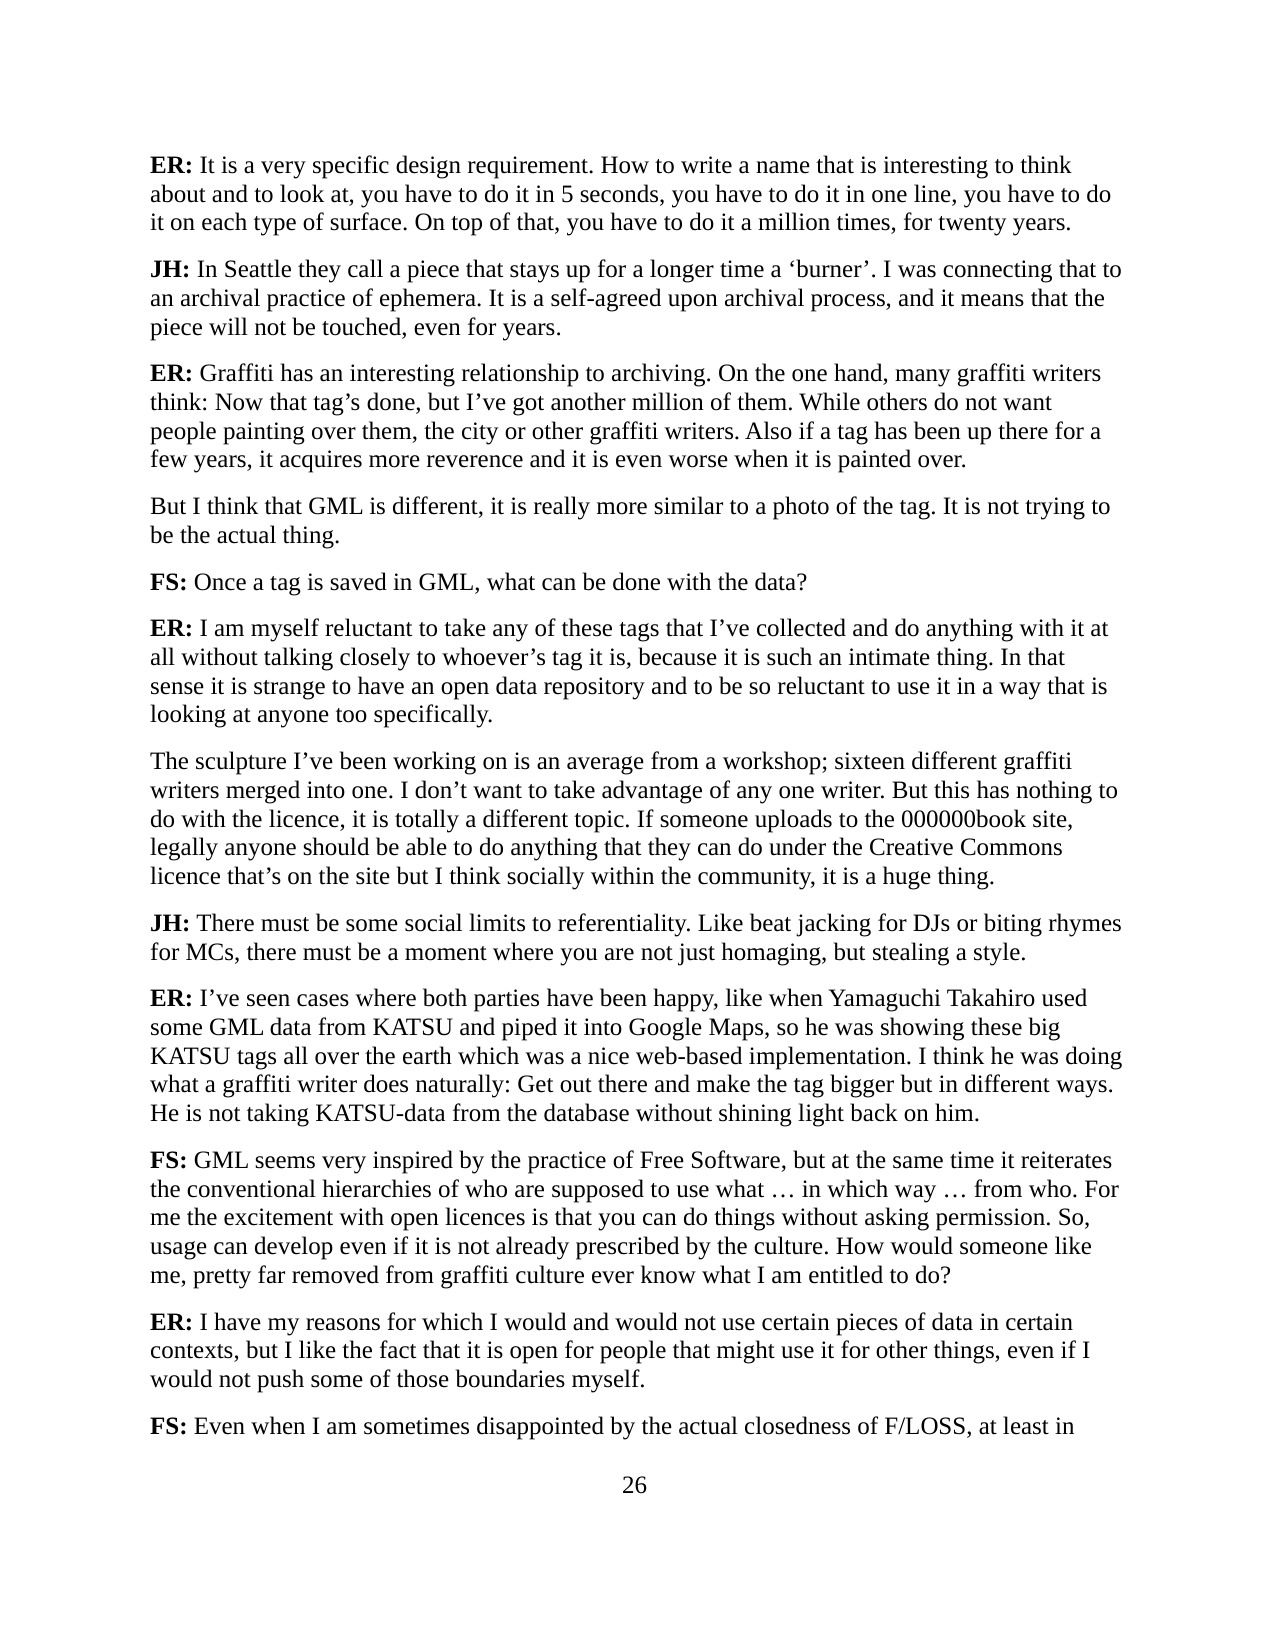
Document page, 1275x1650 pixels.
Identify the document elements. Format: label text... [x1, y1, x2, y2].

text JH: There must be some social limits to referentiality. Like beat jacking for DJs or biting rhymes for MCs, there must be a moment where you are not just homaging, but stealing a style. [150, 908, 1125, 965]
text ER: I am myself reluctant to take any of these tags that I’ve collected and do anything with it at all without talking closely to whoever’s tag it is, because it is such an intimate thing. In that sense it is strange to have an open data repository and to be so reluctant to use it in a way that is looking at anyone too specifically. [150, 613, 1125, 728]
text FS: Once a tag is saved in GML, what can be done with the data? [150, 567, 1125, 595]
text ER: I’ve seen cases where both parties have been happy, like when Yamaguchi Takahiro used some GML data from KATSU and piped it into Google Maps, so he was showing these big KATSU tags all over the earth which was a nice web-based implementation. I think he was doing what a graffiti writer does naturally: Get out there and make the tag bigger but in different ways. He is not taking KATSU-data from the database without shining light back on him. [150, 983, 1125, 1127]
text FS: GML seems very inspired by the practice of Free Software, but at the same time it reiterates the conventional hierarchies of who are supposed to use what … in which way … from who. For me the excitement with open licences is that you can do things without asking permission. So, usage can develop even if it is not already prescribed by the culture. How would someone like me, pretty far removed from graffiti culture ever know what I am entitled to do? [150, 1145, 1125, 1289]
text ER: Graffiti has an interesting relationship to archiving. On the one hand, many graffiti writers think: Now that tag’s done, but I’ve got another million of them. While others do not want people painting over them, the city or other graffiti writers. Also if a tag has been up there for a few years, it acquires more reverence and it is even worse when it is painted over. [150, 358, 1125, 473]
text FS: Even when I am sometimes disappointed by the actual closedness of F/LOSS, at least in [150, 1411, 1125, 1439]
text ER: It is a very specific design requirement. How to write a name that is interesting to think about and to look at, you have to do it in 5 seconds, you have to do it in one line, you have to do it on each type of surface. On top of that, you have to do it a million times, for twenty years. [150, 150, 1125, 236]
text ER: I have my reasons for which I would and would not use certain pieces of data in certain contexts, but I like the fact that it is open for people that might use it for other things, even if I would not push some of those boundaries myself. [150, 1307, 1125, 1393]
text JH: In Seattle they call a piece that stays up for a longer time a ‘burner’. I was connecting that to an archival practice of ephemera. It is a self-agreed upon archival process, and it means that the piece will not be touched, even for years. [150, 254, 1125, 340]
text But I think that GML is different, it is really more similar to a photo of the tag. It is not trying to be the actual thing. [150, 491, 1125, 549]
text The sculpture I’ve been working on is an average from a workshop; sixteen different graffiti writers merged into one. I don’t want to take advantage of any one writer. But this has nothing to do with the licence, it is totally a different topic. If someone uploads to the 000000book site, legally anyone should be able to do anything that they can do under the Creative Commons licence that’s on the site but I think socially within the community, it is a huge thing. [150, 746, 1125, 890]
